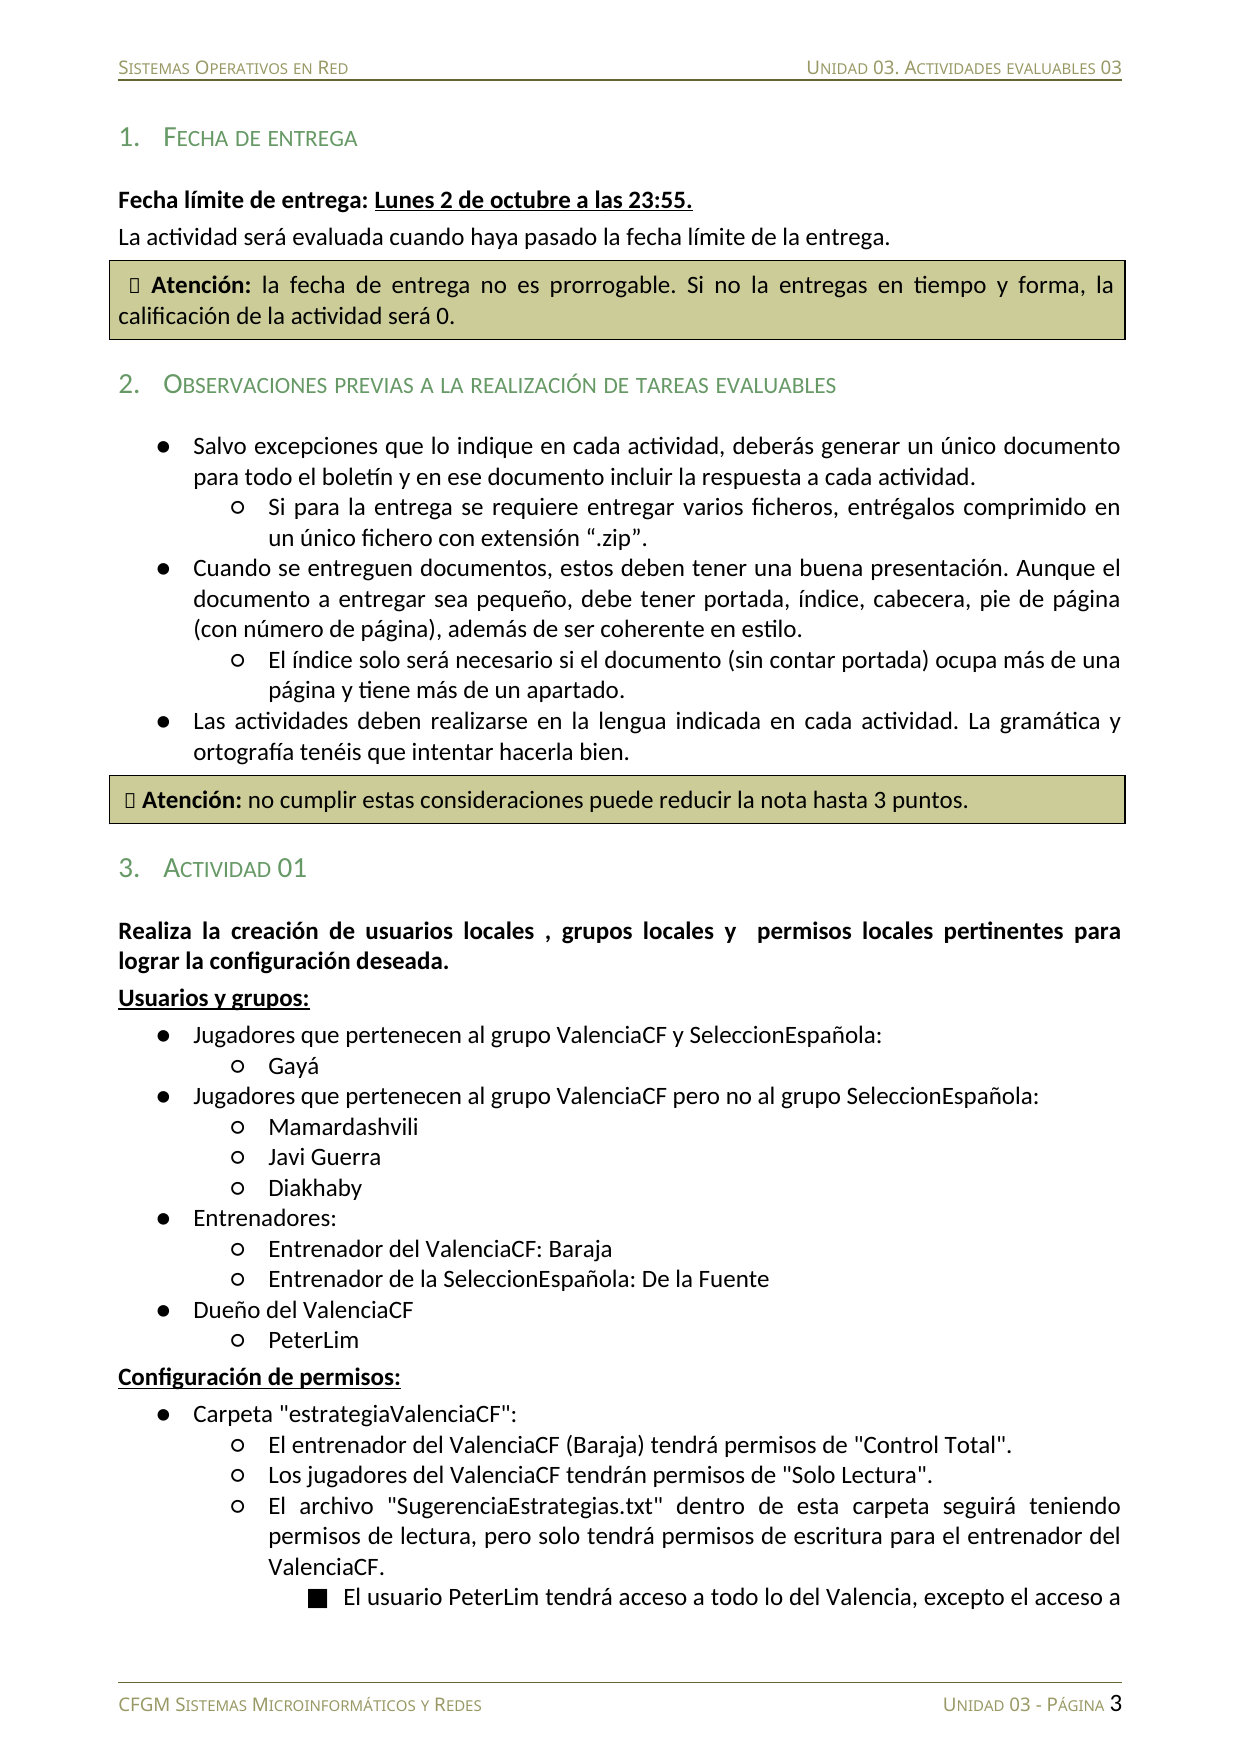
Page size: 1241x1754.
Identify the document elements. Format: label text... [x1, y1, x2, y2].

list Salvo excepciones que lo indique en cada actividad, deberás generar un único documento para todo el boletín y en ese documento incluir la respuesta a cada actividad. [156, 430, 1122, 491]
list El entrenador del ValenciaCF (Baraja) tendrá permisos de "Control Total". [231, 1429, 1122, 1459]
list Cuando se entreguen documentos, estos deben tener una buena presentación. Aunque el documento a entregar sea pequeño, debe tener portada, índice, cabecera, pie de página (con número de página), además de ser coherente en estilo. [156, 552, 1122, 644]
text ❕ Atención: la fecha de entrega no es prorrogable. Si no la entregas en tiempo y forma, la calificación de la actividad será 0. [110, 261, 1124, 339]
list Jugadores que pertenecen al grupo ValenciaCF pero no al grupo SeleccionEspañola: [156, 1080, 1122, 1111]
list Entrenador de la SeleccionEspañola: De la Fuente [231, 1263, 1122, 1294]
list Jugadores que pertenecen al grupo ValenciaCF y SeleccionEspañola: [156, 1019, 1122, 1050]
list Los jugadores del ValenciaCF tendrán permisos de "Solo Lectura". [231, 1459, 1122, 1490]
list Si para la entrega se requiere entregar varios ficheros, entrégalos comprimido en un único fichero con extensión “.zip”. [231, 491, 1122, 552]
list Entrenador del ValenciaCF: Baraja [231, 1233, 1122, 1263]
subtitle Observaciones previas a la realización de tareas evaluables [118, 365, 1122, 400]
text La actividad será evaluada cuando haya pasado la fecha límite de la entrega. [118, 221, 1122, 251]
text Configuración de permisos: [118, 1361, 1122, 1392]
list Las actividades deben realizarse en la lengua indicada en cada actividad. La gramática y ortografía tenéis que intentar hacerla bien. [156, 705, 1122, 766]
list Javi Guerra [231, 1141, 1122, 1172]
subtitle Fecha de entrega [118, 118, 1122, 154]
list El índice solo será necesario si el documento (sin contar portada) ocupa más de una página y tiene más de un apartado. [231, 644, 1122, 705]
list Gayá [231, 1050, 1122, 1080]
list Diakhaby [231, 1172, 1122, 1202]
list Dueño del ValenciaCF [156, 1294, 1122, 1324]
list Carpeta "estrategiaValenciaCF": [156, 1398, 1122, 1429]
list El archivo "SugerenciaEstrategias.txt" dentro de esta carpeta seguirá teniendo permisos de lectura, pero solo tendrá permisos de escritura para el entrenador del ValenciaCF. [231, 1490, 1122, 1582]
list PeterLim [231, 1324, 1122, 1355]
list Mamardashvili [231, 1111, 1122, 1141]
subtitle Actividad 01 [118, 849, 1122, 885]
text Realiza la creación de usuarios locales , grupos locales y permisos locales pertinentes para lograr la configuración deseada. [118, 915, 1122, 976]
list El usuario PeterLim tendrá acceso a todo lo del Valencia, excepto el acceso a [306, 1582, 1122, 1612]
list Entrenadores: [156, 1202, 1122, 1233]
text Usuarios y grupos: [118, 982, 1122, 1013]
text Fecha límite de entrega: Lunes 2 de octubre a las 23:55. [118, 184, 1122, 214]
text ❕ Atención: no cumplir estas consideraciones puede reducir la nota hasta 3 puntos. [110, 776, 1124, 823]
